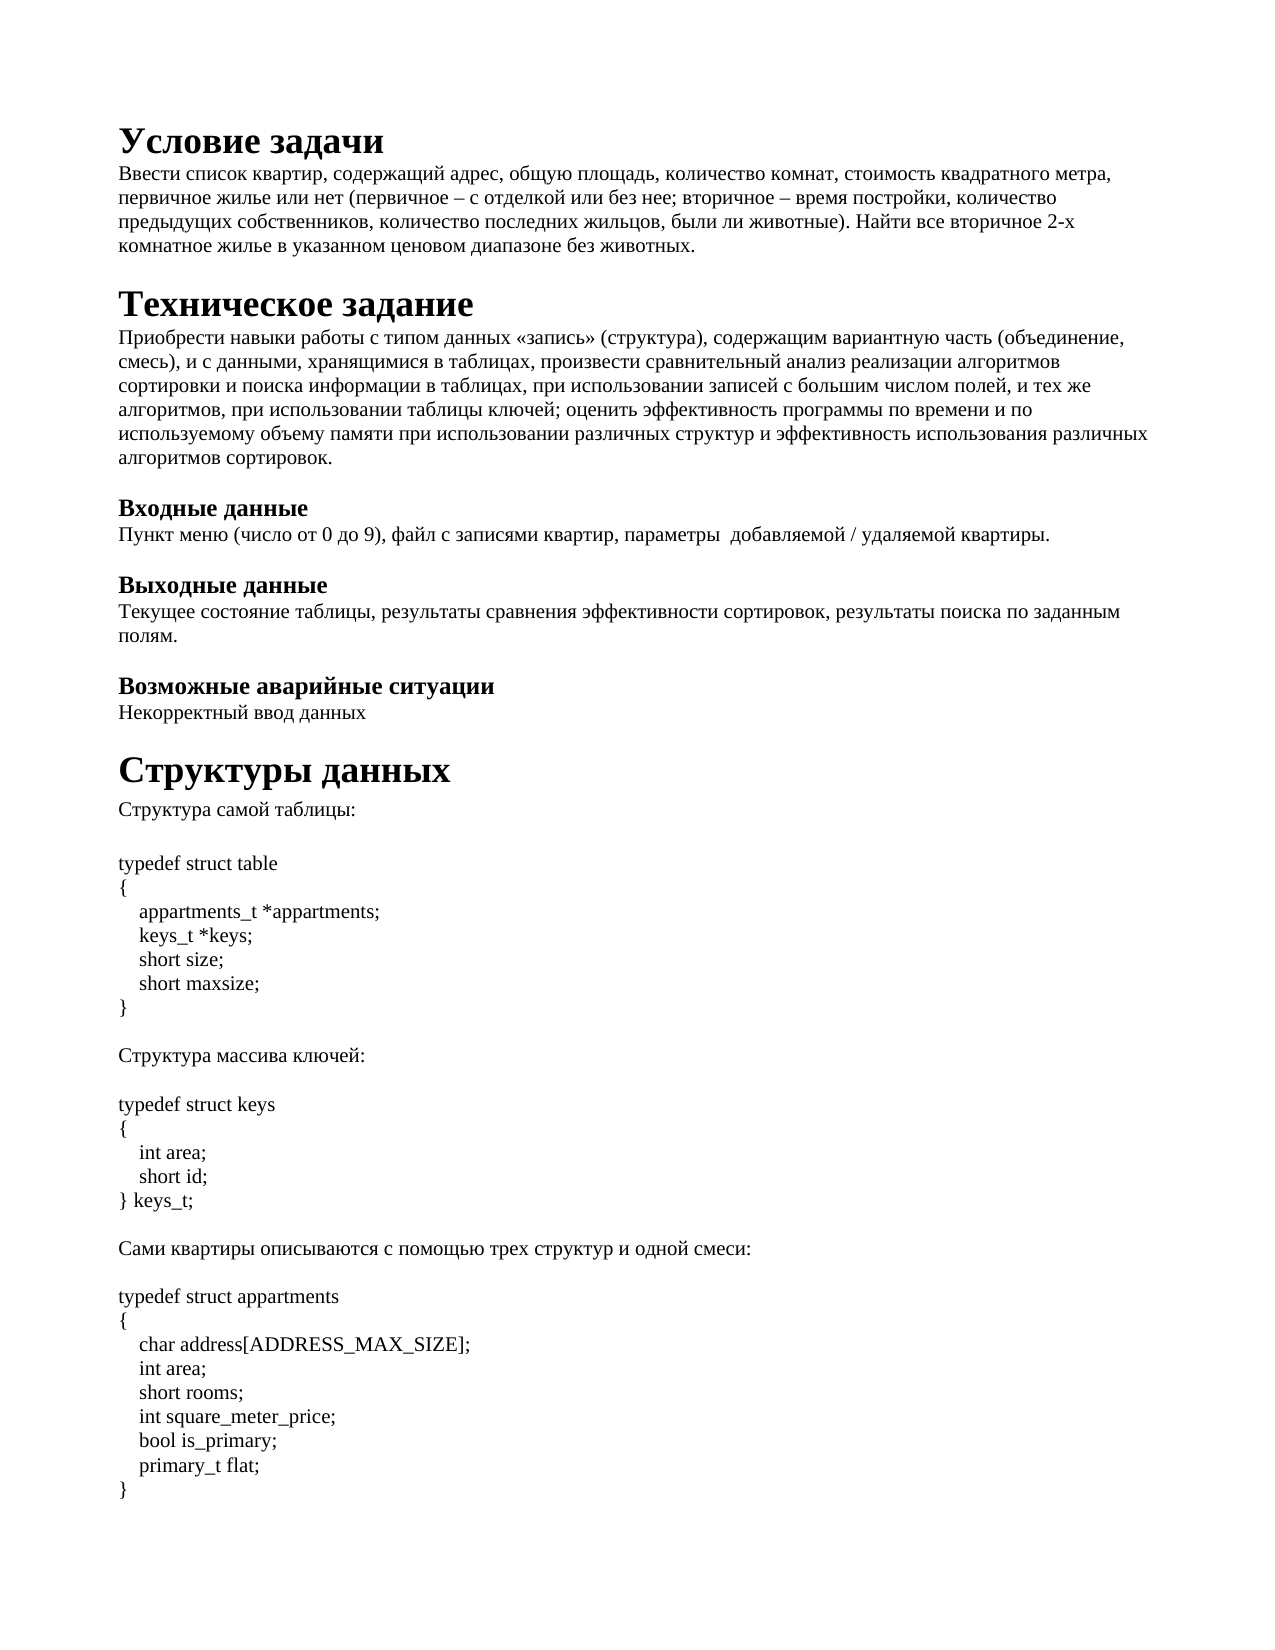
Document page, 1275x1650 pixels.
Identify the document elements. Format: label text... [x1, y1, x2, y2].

text { [118, 1116, 1157, 1140]
text typedef struct appartments [118, 1284, 1157, 1308]
text Пункт меню (число от 0 до 9), файл с записями квартир, параметры добавляемой / удаляемой квартиры. [118, 522, 1157, 546]
text typedef struct table [118, 851, 1157, 875]
text appartments_t *appartments; [118, 899, 1157, 923]
text primary_t flat; [118, 1452, 1157, 1477]
text Входные данные [118, 493, 1157, 522]
text char address[ADDRESS_MAX_SIZE]; [118, 1332, 1157, 1356]
text } [118, 1477, 1157, 1501]
text { [118, 875, 1157, 899]
text Приобрести навыки работы с типом данных «запись» (структура), содержащим вариантную часть (объединение, смесь), и с данными, хранящимися в таблицах, произвести сравнительный анализ реализации алгоритмов сортировки и поиска информации в таблицах, при использовании записей с большим числом полей, и тех же алгоритмов, при использовании таблицы ключей; оценить эффективность программы по времени и по используемому объему памяти при использовании различных структур и эффективность использования различных алгоритмов сортировок. [118, 325, 1157, 469]
text { [118, 1308, 1157, 1332]
text Выходные данные [118, 570, 1157, 599]
text keys_t *keys; [118, 923, 1157, 947]
text Текущее состояние таблицы, результаты сравнения эффективности сортировок, результаты поиска по заданным полям. [118, 599, 1157, 647]
text Ввести список квартир, содержащий адрес, общую площадь, количество комнат, стоимость квадратного метра, первичное жилье или нет (первичное – с отделкой или без нее; вторичное – время постройки, количество предыдущих собственников, количество последних жильцов, были ли животные). Найти все вторичное 2-х комнатное жилье в указанном ценовом диапазоне без животных. [118, 161, 1157, 257]
text Условие задачи [118, 118, 1157, 161]
text short maxsize; [118, 971, 1157, 995]
text Сами квартиры описываются с помощью трех структур и одной смеси: [118, 1236, 1157, 1260]
text Техническое задание [118, 282, 1157, 325]
text int area; [118, 1140, 1157, 1164]
text bool is_primary; [118, 1428, 1157, 1452]
text short rooms; [118, 1380, 1157, 1404]
text short size; [118, 947, 1157, 971]
text int square_meter_price; [118, 1404, 1157, 1428]
text typedef struct keys [118, 1092, 1157, 1116]
text Некорректный ввод данных [118, 700, 1157, 724]
text } keys_t; [118, 1188, 1157, 1212]
text Возможные аварийные ситуации [118, 671, 1157, 700]
text Структура массива ключей: [118, 1043, 1157, 1067]
text int area; [118, 1356, 1157, 1380]
text short id; [118, 1164, 1157, 1188]
text Структура самой таблицы: [118, 797, 1157, 821]
text } [118, 995, 1157, 1019]
text Структуры данных [118, 748, 1157, 791]
